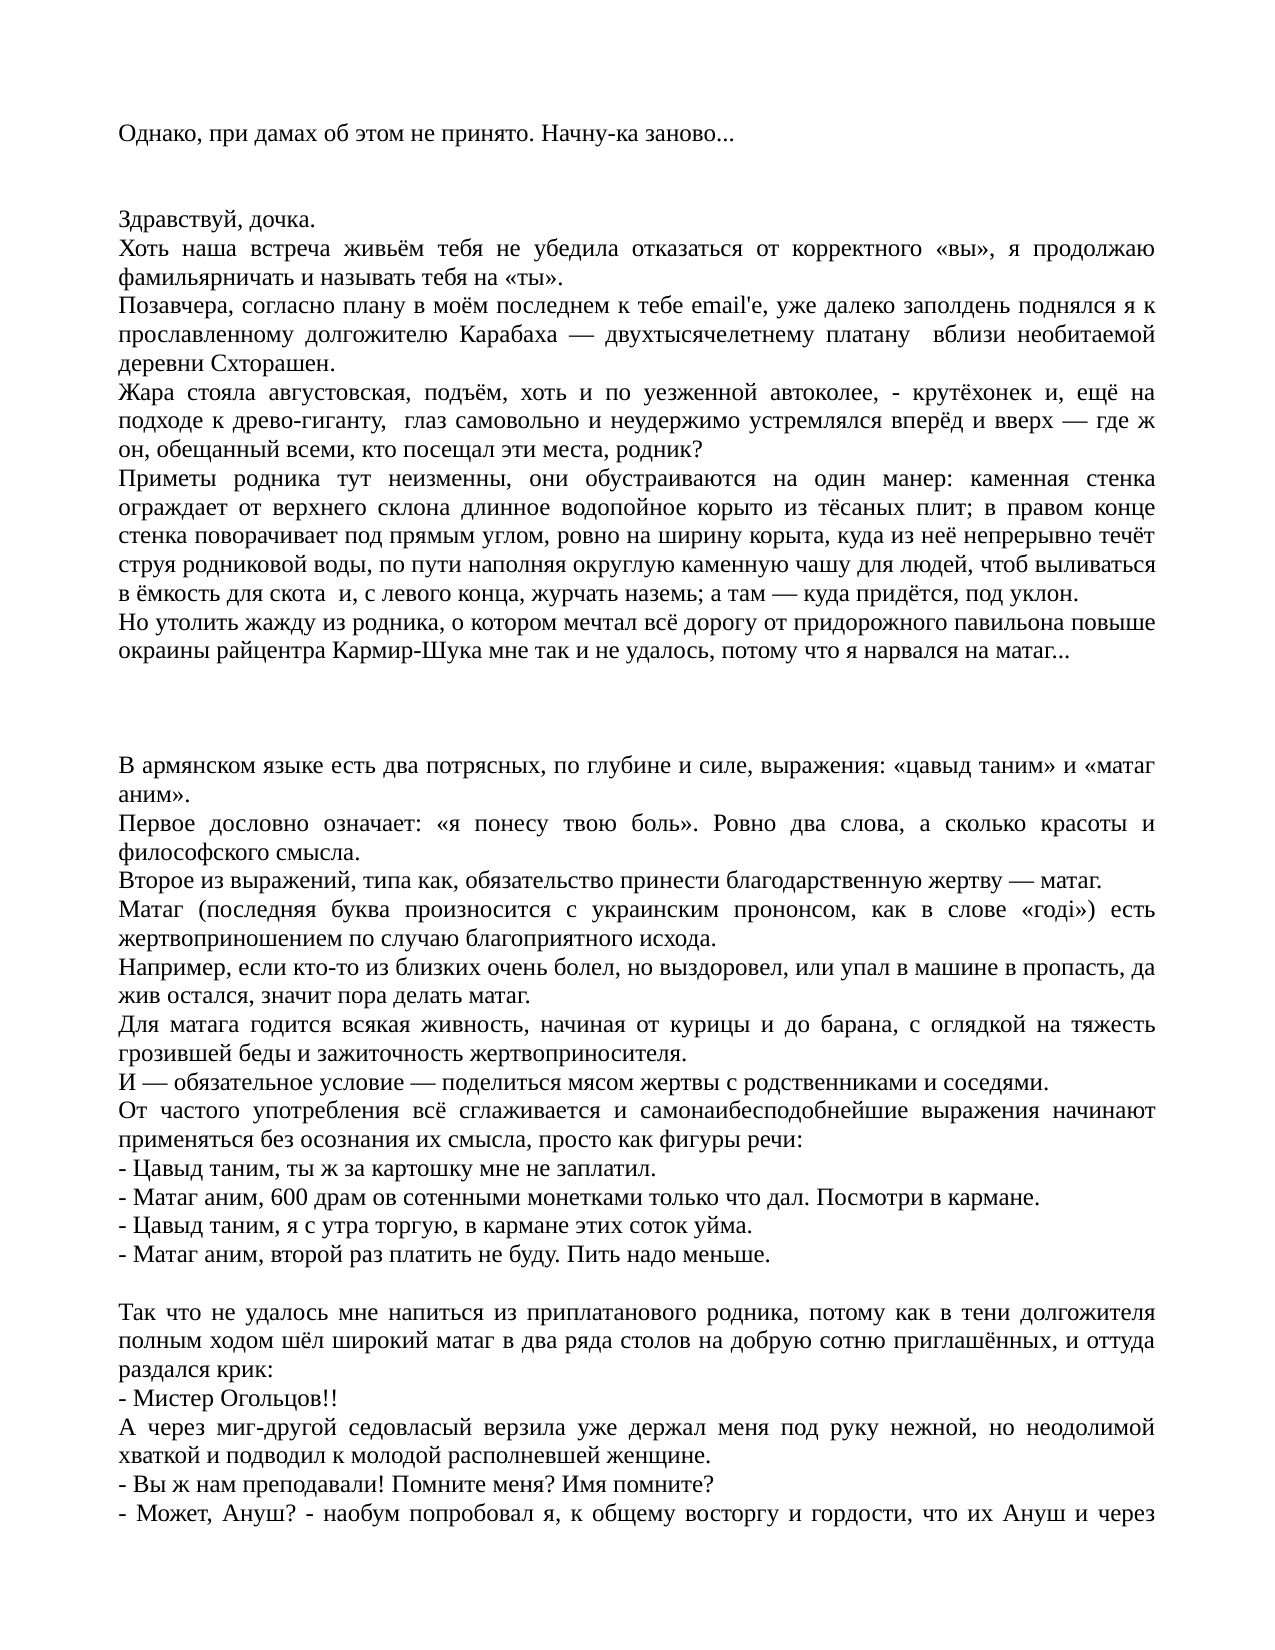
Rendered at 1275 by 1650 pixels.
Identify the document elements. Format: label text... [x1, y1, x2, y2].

text Позавчера, согласно плану в моём последнем к тебе email'е, уже далеко заполдень поднялся я к прославленному долгожителю Карабаха — двухтысячелетнему платану вблизи необитаемой деревни Схторашен. [118, 291, 1157, 377]
text А через миг-другой седовласый верзила уже держал меня под руку нежной, но неодолимой хваткой и подводил к молодой располневшей женщине. [118, 1412, 1157, 1469]
text Матаг (последняя буква произносится с украинским прононсом, как в слове «годi») есть жертвоприношением по случаю благоприятного исхода. [118, 894, 1157, 952]
text - Матаг аним, второй раз платить не буду. Пить надо меньше. [118, 1239, 1157, 1268]
text В армянском языке есть два потрясных, по глубине и силе, выражения: «цавыд таним» и «матаг аним». [118, 751, 1157, 808]
text Но утолить жажду из родника, о котором мечтал всё дорогу от придорожного павильона повыше окраины райцентра Кармир-Шука мне так и не удалось, потому что я нарвался на матаг... [118, 607, 1157, 664]
text - Цавыд таним, ты ж за картошку мне не заплатил. [118, 1153, 1157, 1182]
text Здравствуй, дочка. [118, 204, 1157, 233]
text - Мистер Огольцов!! [118, 1383, 1157, 1412]
text От частого употребления всё сглаживается и самонаибесподобнейшие выражения начинают применяться без осознания их смысла, просто как фигуры речи: [118, 1096, 1157, 1153]
text Так что не удалось мне напиться из приплатанового родника, потому как в тени долгожителя полным ходом шёл широкий матаг в два ряда столов на добрую сотню приглашённых, и оттуда раздался крик: [118, 1297, 1157, 1383]
text Жара стояла августовская, подъём, хоть и по уезженной автоколее, - крутёхонек и, ещё на подходе к древо-гиганту, глаз самовольно и неудержимо устремлялся вперёд и вверх — где ж он, обещанный всеми, кто посещал эти места, родник? [118, 377, 1157, 463]
text Хоть наша встреча живьём тебя не убедила отказаться от корректного «вы», я продолжаю фамильярничать и называть тебя на «ты». [118, 233, 1157, 291]
text Для матага годится всякая живность, начиная от курицы и до барана, с оглядкой на тяжесть грозившей беды и зажиточность жертвоприносителя. [118, 1009, 1157, 1067]
text - Вы ж нам преподавали! Помните меня? Имя помните? [118, 1469, 1157, 1498]
text Приметы родника тут неизменны, они обустраиваются на один манер: каменная стенка ограждает от верхнего склона длинное водопойное корыто из тёсаных плит; в правом конце стенка поворачивает под прямым углом, ровно на ширину корыта, куда из неё непрерывно течёт струя родниковой воды, по пути наполняя округлую каменную чашу для людей, чтоб выливаться в ёмкость для скота и, с левого конца, журчать наземь; а там — куда придётся, под уклон. [118, 463, 1157, 607]
text - Матаг аним, 600 драм ов сотенными монетками только что дал. Посмотри в кармане. [118, 1182, 1157, 1211]
text И — обязательное условие — поделиться мясом жертвы с родственниками и соседями. [118, 1067, 1157, 1096]
text - Может, Ануш? - наобум попробовал я, к общему восторгу и гордости, что их Ануш и через [118, 1498, 1157, 1527]
text Однако, при дамах об этом не принято. Начну-ка заново... [118, 118, 1157, 147]
text Второе из выражений, типа как, обязательство принести благодарственную жертву — матаг. [118, 866, 1157, 894]
text Первое дословно означает: «я понесу твою боль». Ровно два слова, а сколько красоты и философского смысла. [118, 808, 1157, 866]
text Например, если кто-то из близких очень болел, но выздоровел, или упал в машине в пропасть, да жив остался, значит пора делать матаг. [118, 952, 1157, 1009]
text - Цавыд таним, я с утра торгую, в кармане этих соток уйма. [118, 1211, 1157, 1239]
